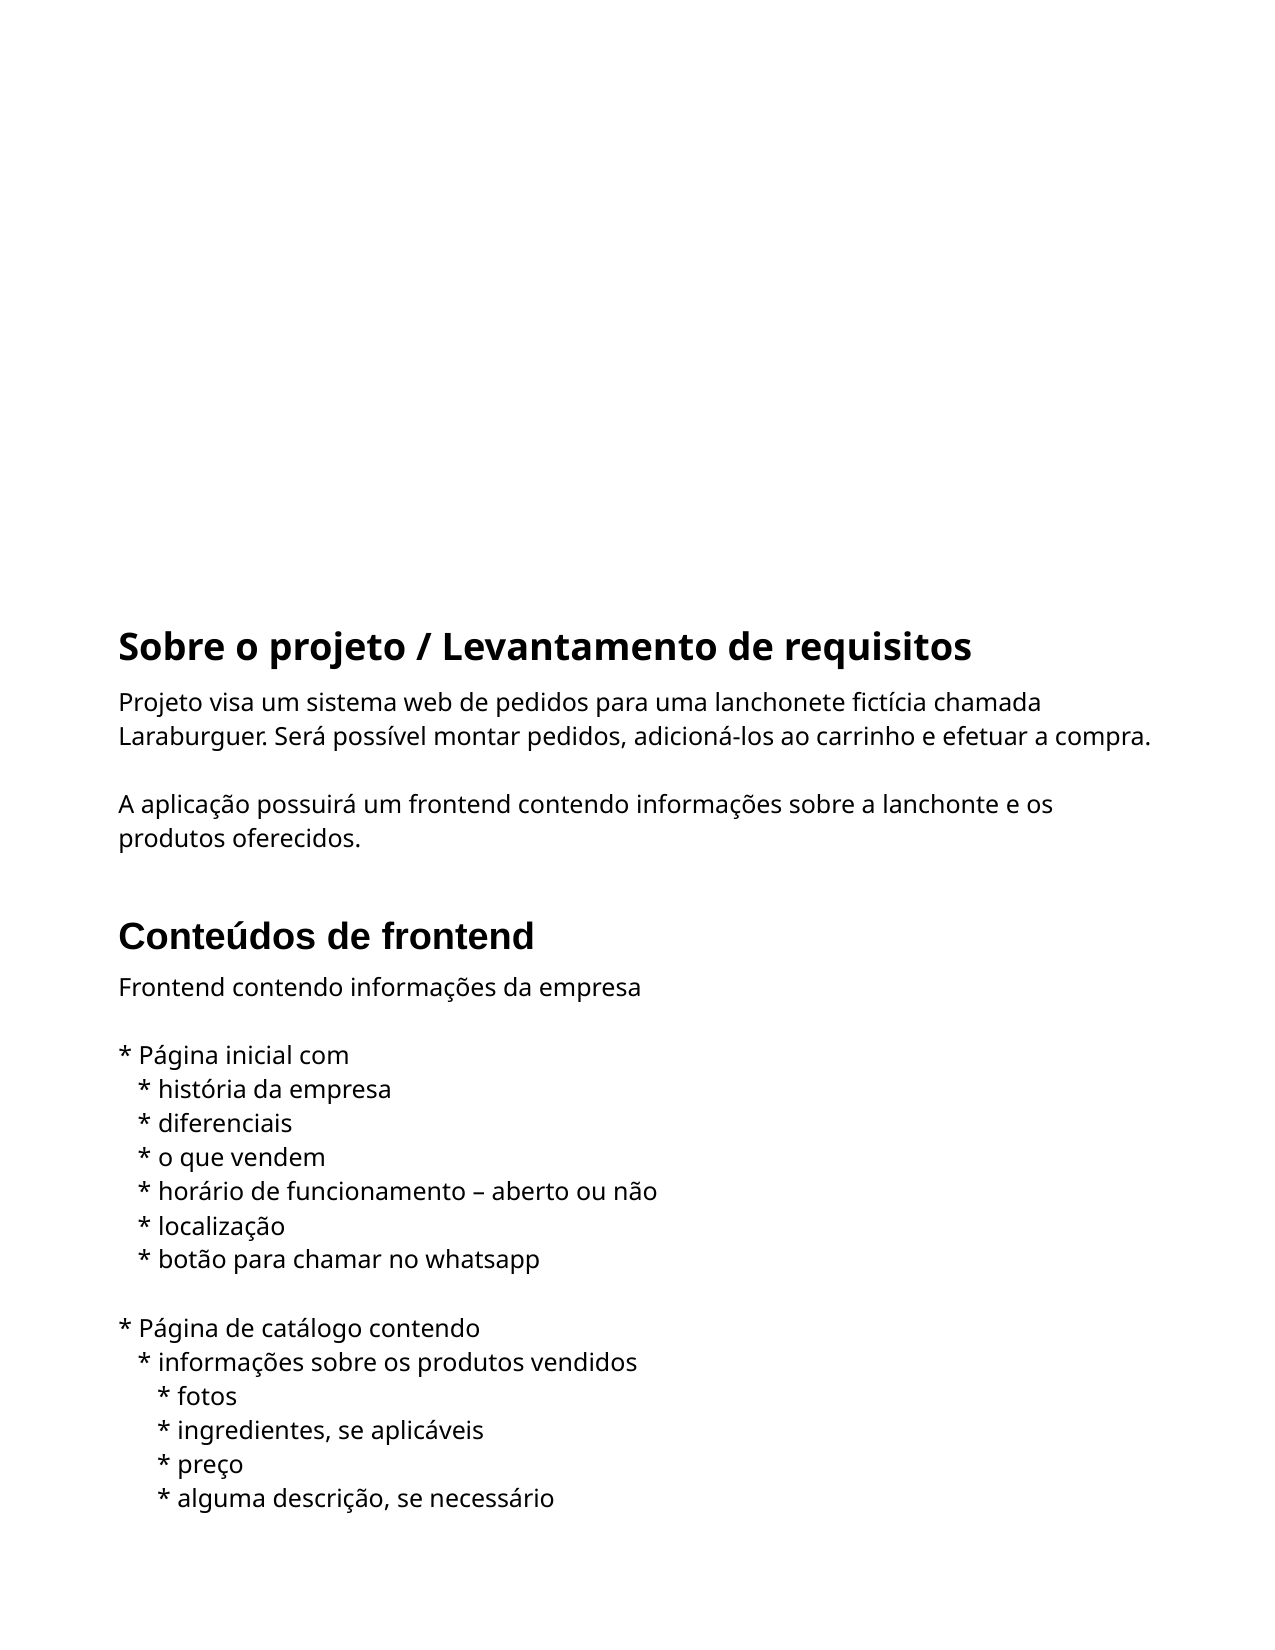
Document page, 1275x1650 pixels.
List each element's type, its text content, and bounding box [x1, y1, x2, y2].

text * ingredientes, se aplicáveis [118, 1412, 1157, 1447]
text * Página inicial com [118, 1038, 1157, 1072]
text * Página de catálogo contendo [118, 1310, 1157, 1344]
text * localização [118, 1208, 1157, 1242]
text * história da empresa [118, 1072, 1157, 1106]
subtitle Conteúdos de frontend [118, 913, 1157, 957]
text * fotos [118, 1378, 1157, 1412]
text * botão para chamar no whatsapp [118, 1242, 1157, 1276]
text * preço [118, 1447, 1157, 1481]
text * o que vendem [118, 1140, 1157, 1174]
text * alguma descrição, se necessário [118, 1481, 1157, 1515]
text * informações sobre os produtos vendidos [118, 1344, 1157, 1378]
text Projeto visa um sistema web de pedidos para uma lanchonete fictícia chamada Laraburguer. Será possível montar pedidos, adicioná-los ao carrinho e efetuar a compra. [118, 684, 1157, 752]
text Frontend contendo informações da empresa [118, 970, 1157, 1004]
text A aplicação possuirá um frontend contendo informações sobre a lanchonte e os produtos oferecidos. [118, 786, 1157, 854]
subtitle Sobre o projeto / Levantamento de requisitos [118, 620, 1157, 672]
text * diferenciais [118, 1106, 1157, 1140]
text * horário de funcionamento – aberto ou não [118, 1174, 1157, 1208]
